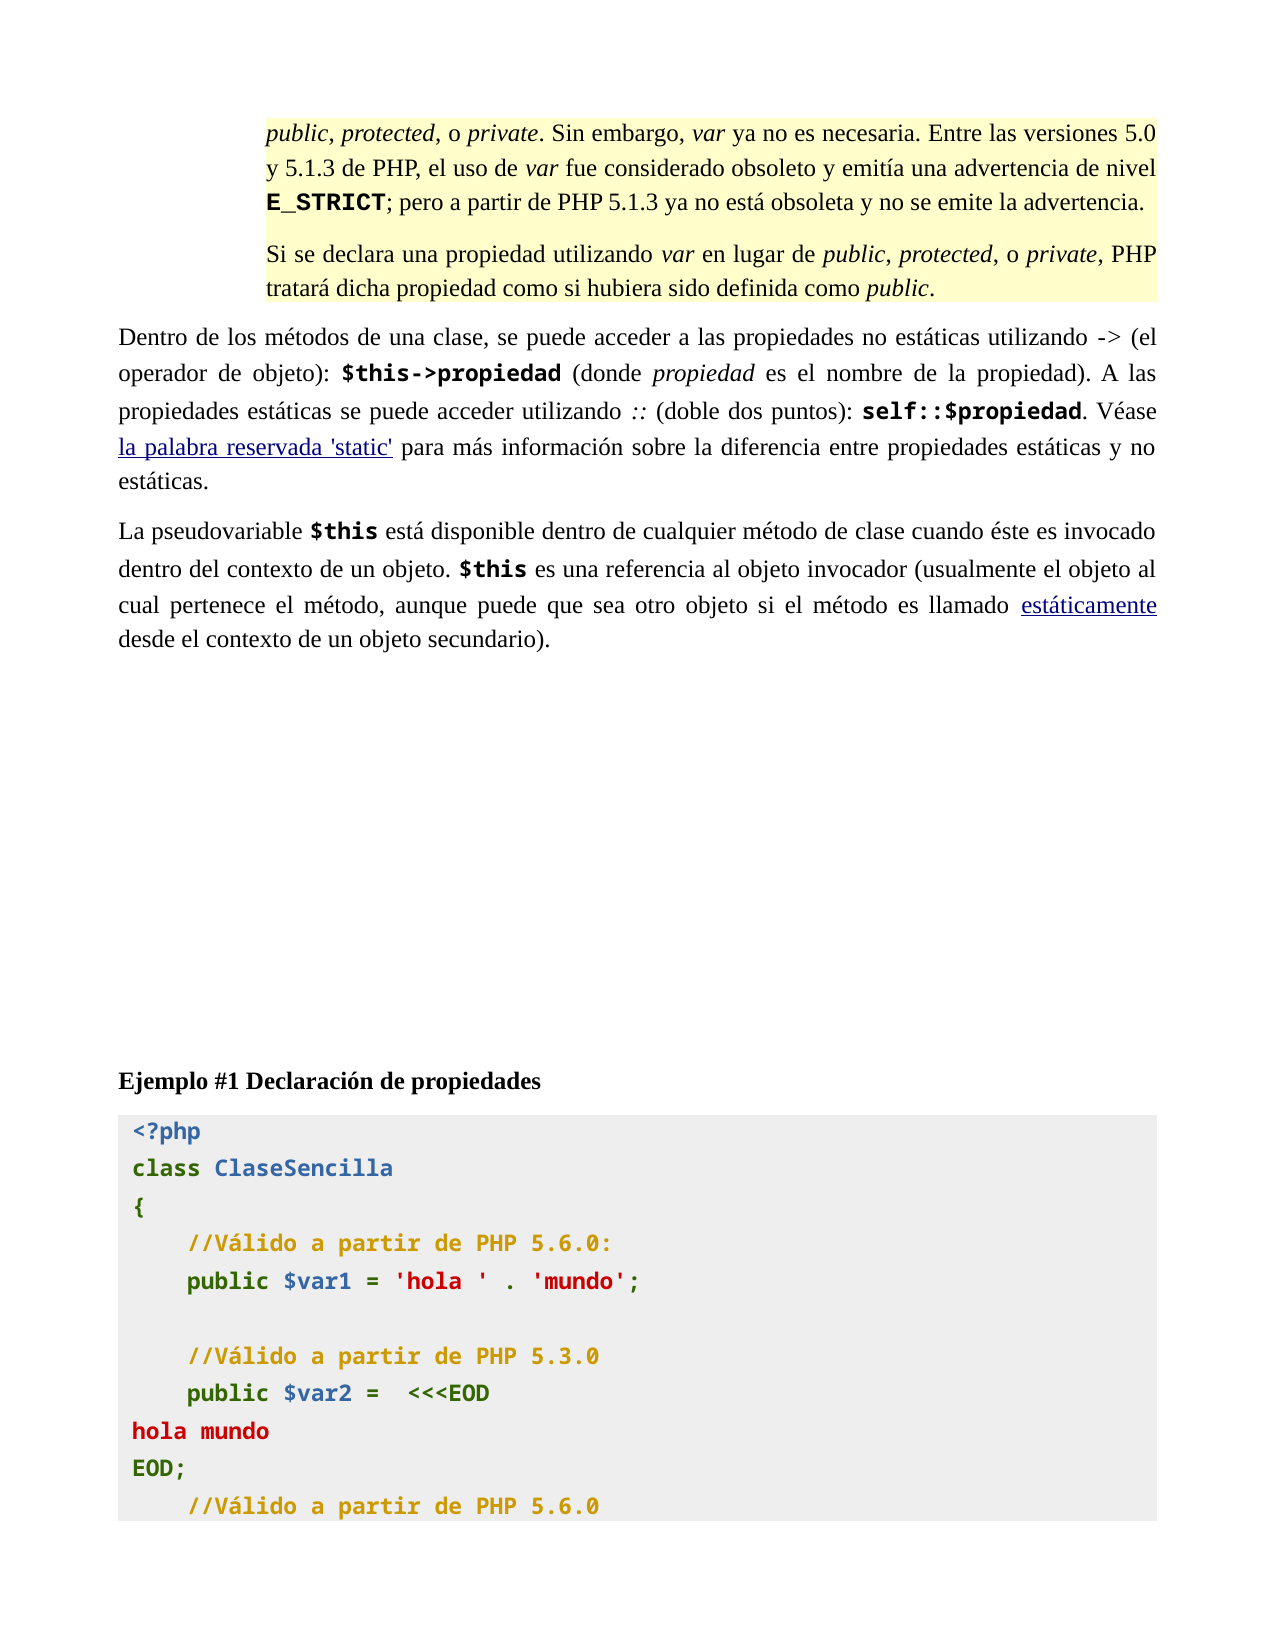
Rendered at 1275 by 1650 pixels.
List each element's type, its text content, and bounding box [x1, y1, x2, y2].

text Ejemplo #1 Declaración de propiedades [118, 1066, 1157, 1094]
text public, protected, o private. Sin embargo, var ya no es necesaria. Entre las versiones 5.0 y 5.1.3 de PHP, el uso de var fue considerado obsoleto y emitía una advertencia de nivel E_STRICT; pero a partir de PHP 5.1.3 ya no está obsoleta y no se emite la advertencia. [266, 118, 1157, 218]
text public $var1 = 'hola ' . 'mundo'; [118, 1265, 1157, 1296]
text //Válido a partir de PHP 5.6.0 [118, 1490, 1157, 1521]
text public $var2 = <<<EOD [118, 1377, 1157, 1408]
text hola mundo [118, 1415, 1157, 1446]
text { [118, 1190, 1157, 1221]
text La pseudovariable $this está disponible dentro de cualquier método de clase cuando éste es invocado dentro del contexto de un objeto. $this es una referencia al objeto invocador (usualmente el objeto al cual pertenece el método, aunque puede que sea otro objeto si el método es llamado estáticamente desde el contexto de un objeto secundario). [118, 515, 1157, 653]
text EOD; [118, 1452, 1157, 1483]
text class ClaseSencilla [118, 1152, 1157, 1183]
text <?php [118, 1115, 1157, 1146]
text //Válido a partir de PHP 5.3.0 [118, 1340, 1157, 1371]
text //Válido a partir de PHP 5.6.0: [118, 1227, 1157, 1258]
text Dentro de los métodos de una clase, se puede acceder a las propiedades no estáticas utilizando -> (el operador de objeto): $this->propiedad (donde propiedad es el nombre de la propiedad). A las propiedades estáticas se puede acceder utilizando :: (doble dos puntos): self::$propiedad. Véase la palabra reservada 'static' para más información sobre la diferencia entre propiedades estáticas y no estáticas. [118, 322, 1157, 495]
text Si se declara una propiedad utilizando var en lugar de public, protected, o private, PHP tratará dicha propiedad como si hubiera sido definida como public. [266, 239, 1157, 302]
